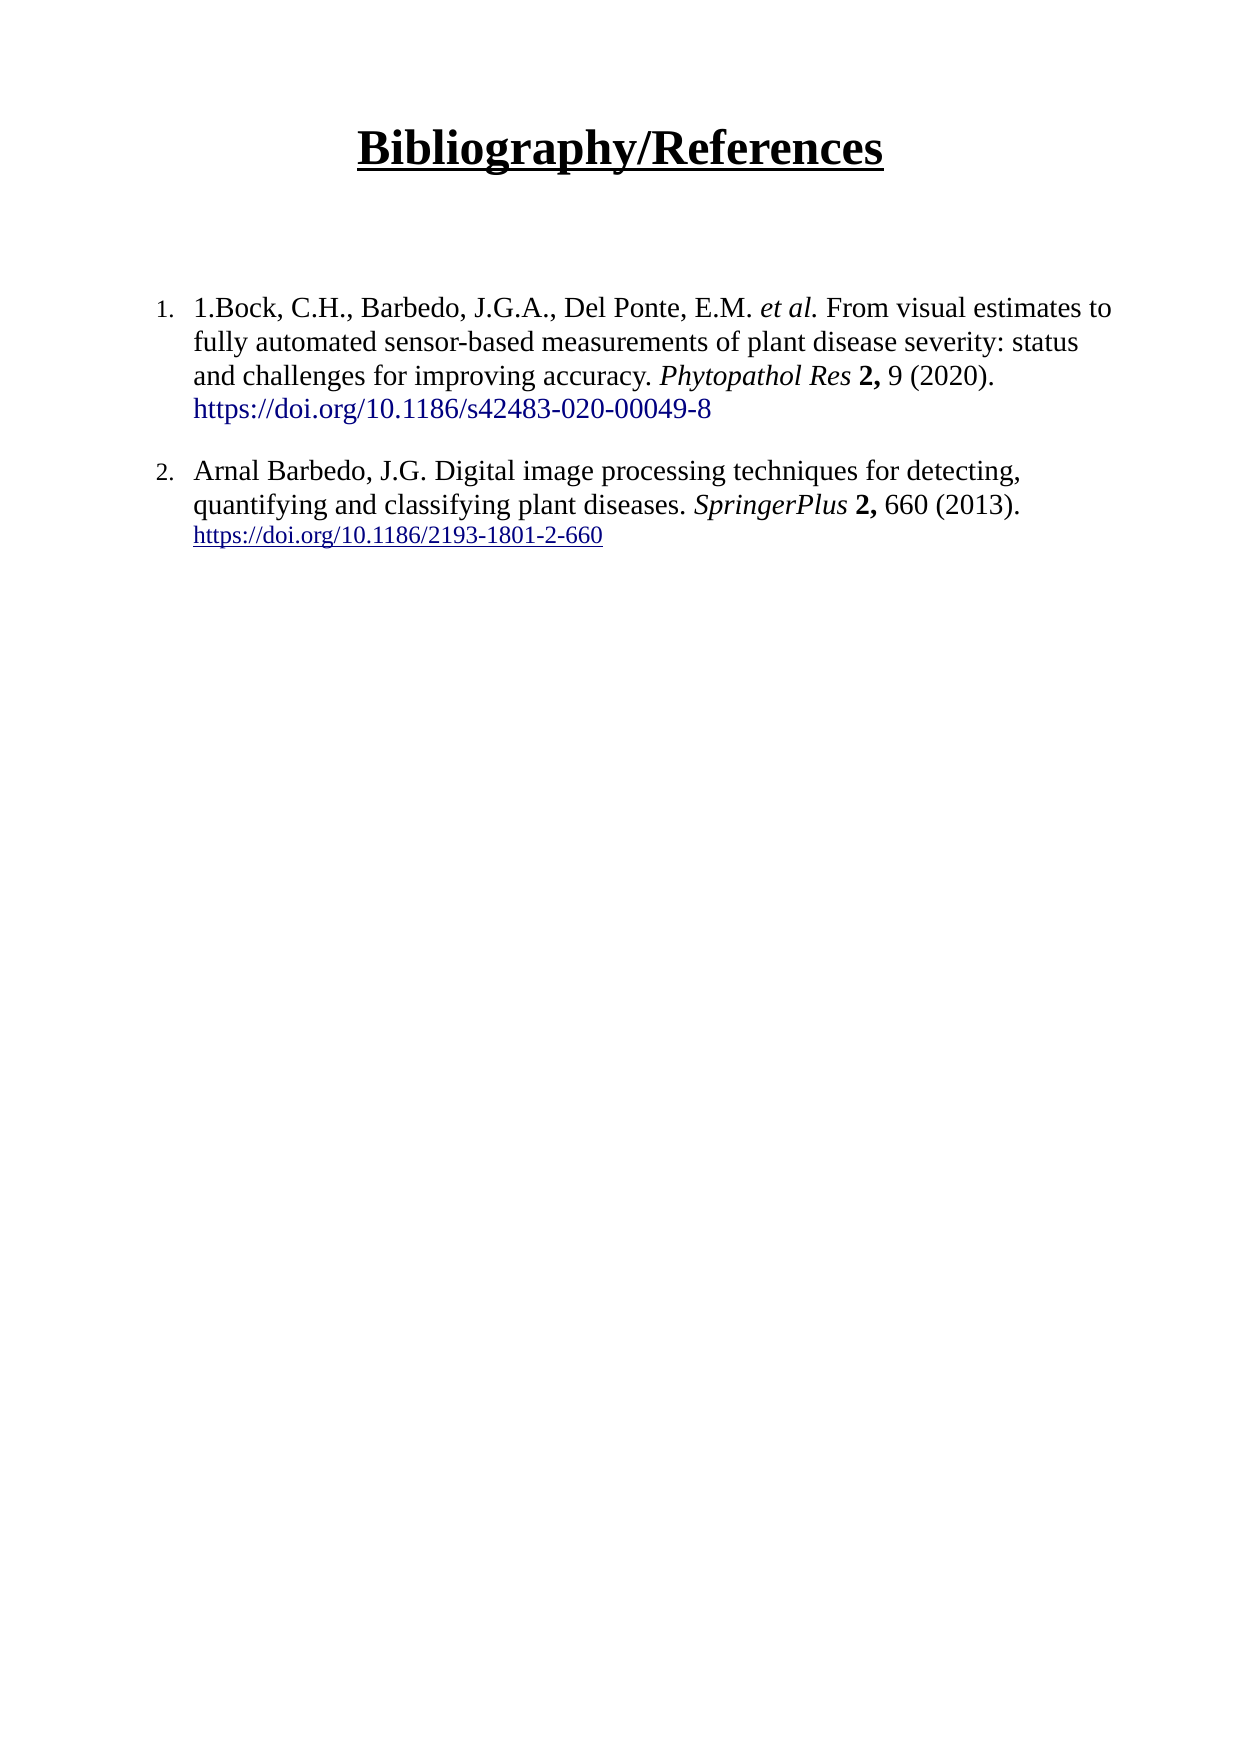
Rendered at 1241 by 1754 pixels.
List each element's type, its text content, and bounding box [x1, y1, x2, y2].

text Bibliography/References [118, 118, 1122, 176]
list Arnal Barbedo, J.G. Digital image processing techniques for detecting, quantifying and classifying plant diseases. SpringerPlus 2, 660 (2013). https://doi.org/10.1186/2193-1801-2-660 [156, 453, 1122, 549]
list 1.Bock, C.H., Barbedo, J.G.A., Del Ponte, E.M. et al. From visual estimates to fully automated sensor-based measurements of plant disease severity: status and challenges for improving accuracy. Phytopathol Res 2, 9 (2020). https://doi.org/10.1186/s42483-020-00049-8 [156, 291, 1122, 425]
